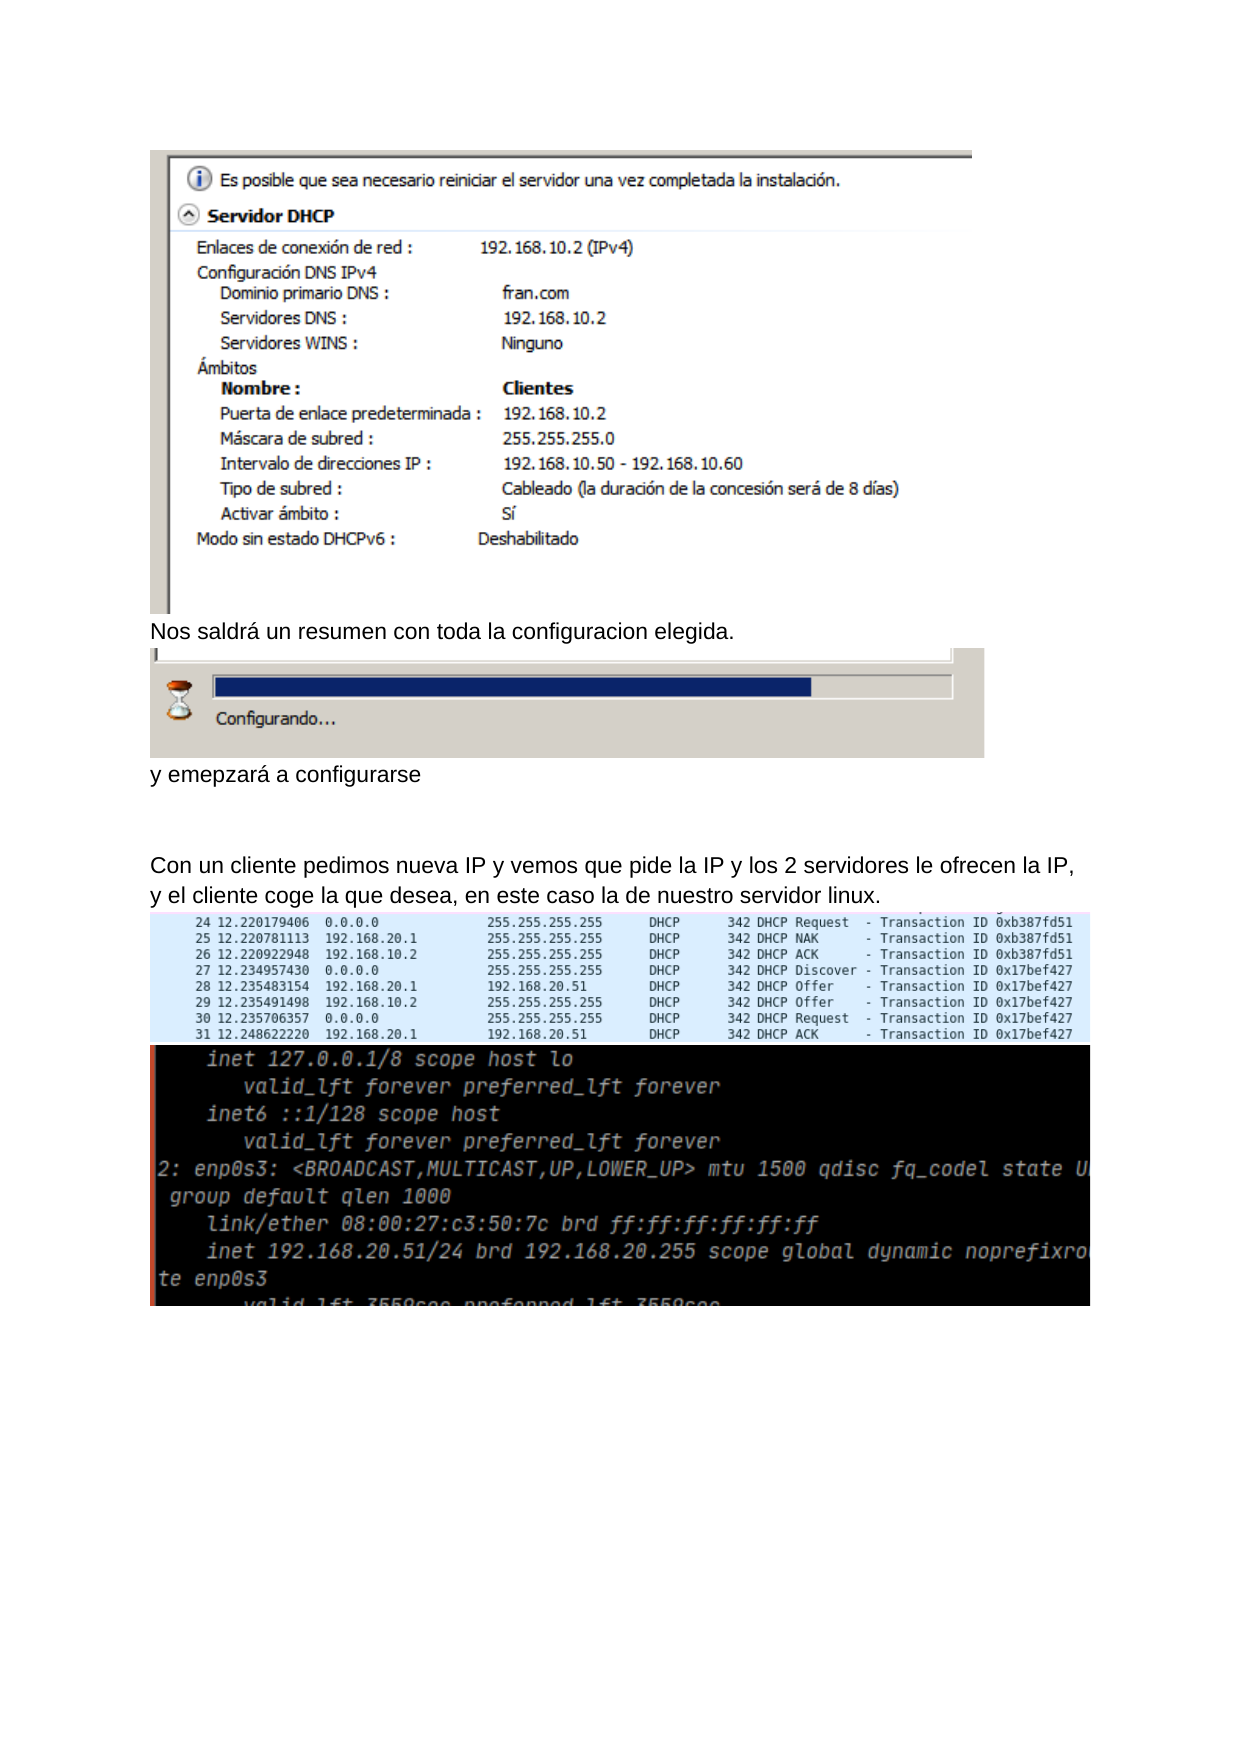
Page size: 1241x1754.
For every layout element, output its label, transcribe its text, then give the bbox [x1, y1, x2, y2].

text Nos saldrá un resumen con toda la configuracion elegida. [150, 618, 1090, 644]
text y emepzará a configurarse [150, 761, 1090, 788]
picture [150, 648, 985, 758]
picture [150, 1045, 1091, 1306]
text Con un cliente pedimos nueva IP y vemos que pide la IP y los 2 servidores le ofrecen la IP, y el cliente coge la que desea, en este caso la de nuestro servidor linux. [150, 852, 1090, 908]
picture [150, 912, 1091, 1042]
picture [150, 150, 972, 614]
